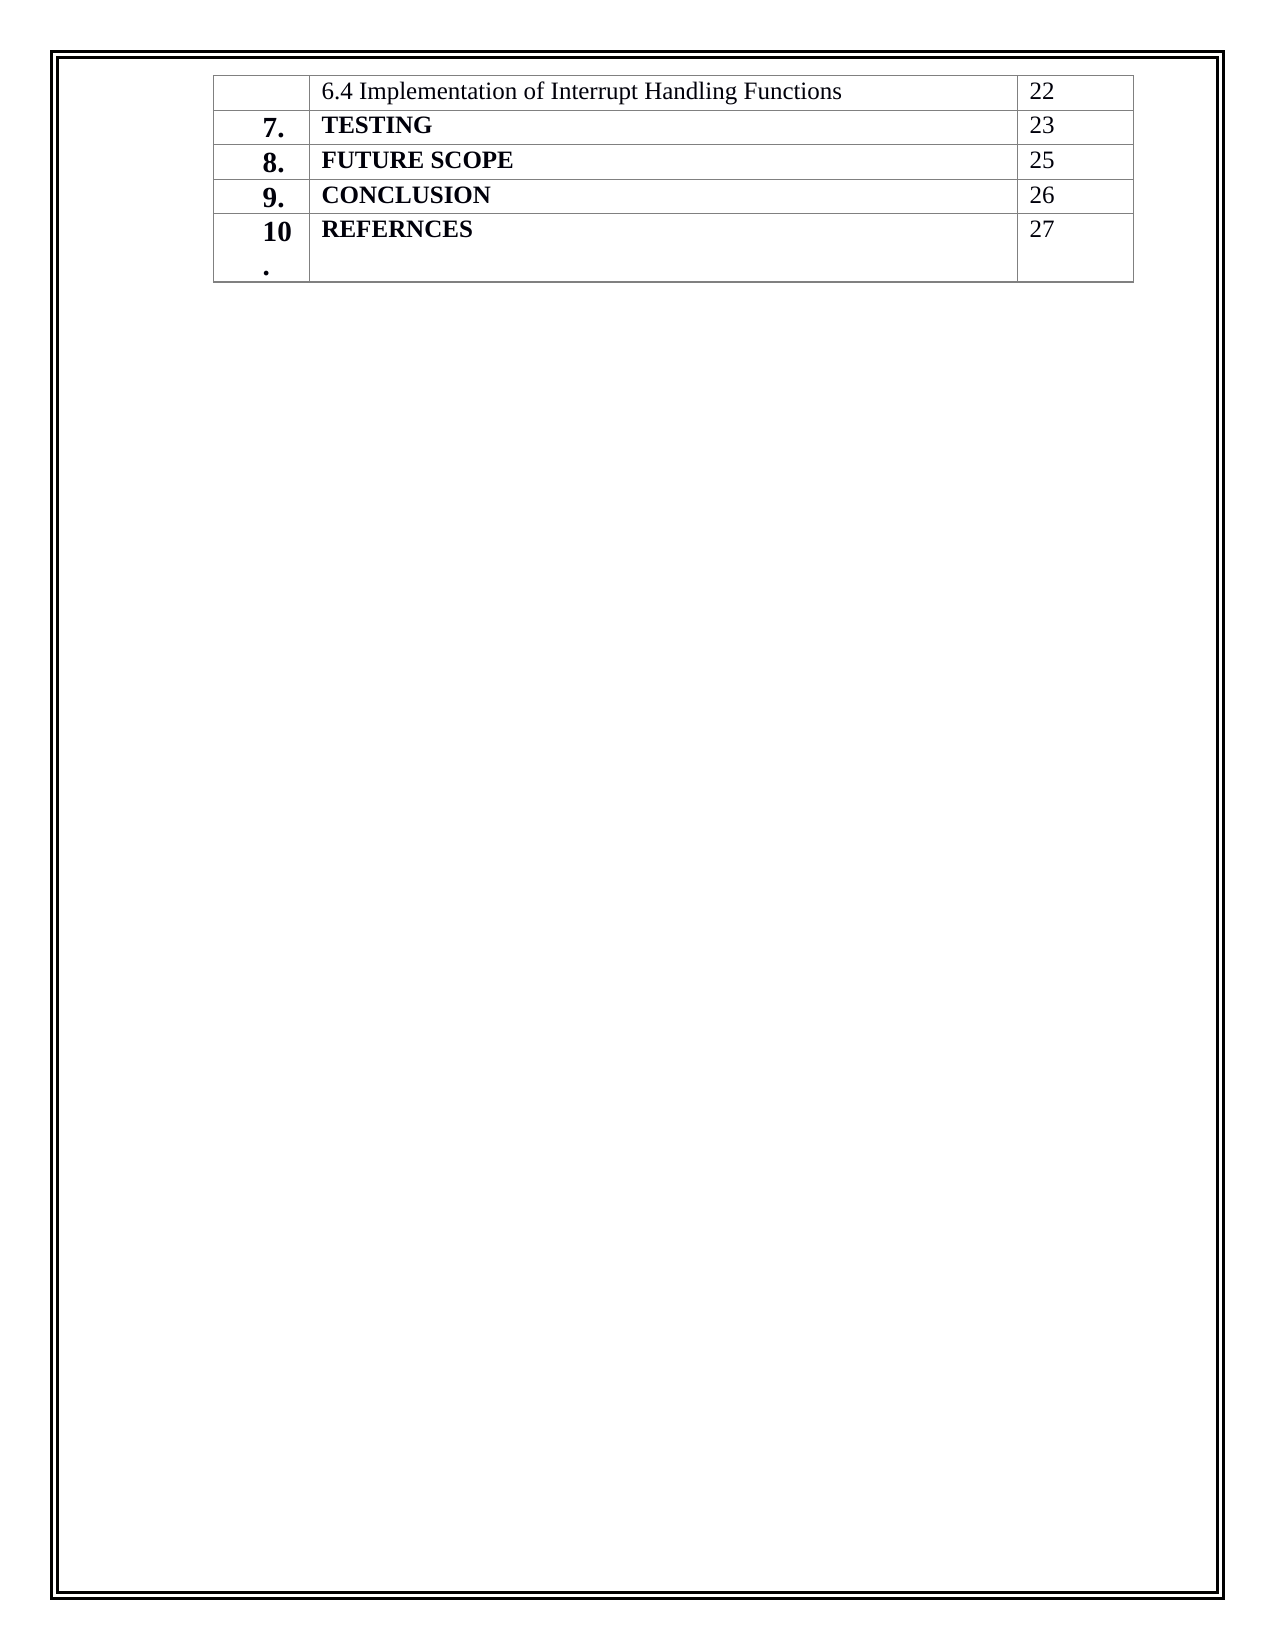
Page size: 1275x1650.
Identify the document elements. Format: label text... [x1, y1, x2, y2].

table_cell 22 [1018, 76, 1133, 109]
table_cell 7. [214, 111, 309, 144]
table_cell 8. [214, 145, 309, 179]
table_cell 9. [214, 180, 309, 213]
table_cell [214, 76, 309, 109]
table_cell 26 [1018, 180, 1133, 213]
table_cell 25 [1018, 145, 1133, 179]
table_cell 6.4 Implementation of Interrupt Handling Functions [310, 76, 1017, 109]
table_cell TESTING [310, 111, 1017, 144]
table_cell 27 [1018, 214, 1133, 281]
table_cell 23 [1018, 111, 1133, 144]
table_cell REFERNCES [310, 214, 1017, 281]
table_cell FUTURE SCOPE [310, 145, 1017, 179]
table_cell 10. [214, 214, 309, 281]
table_cell CONCLUSION [310, 180, 1017, 213]
